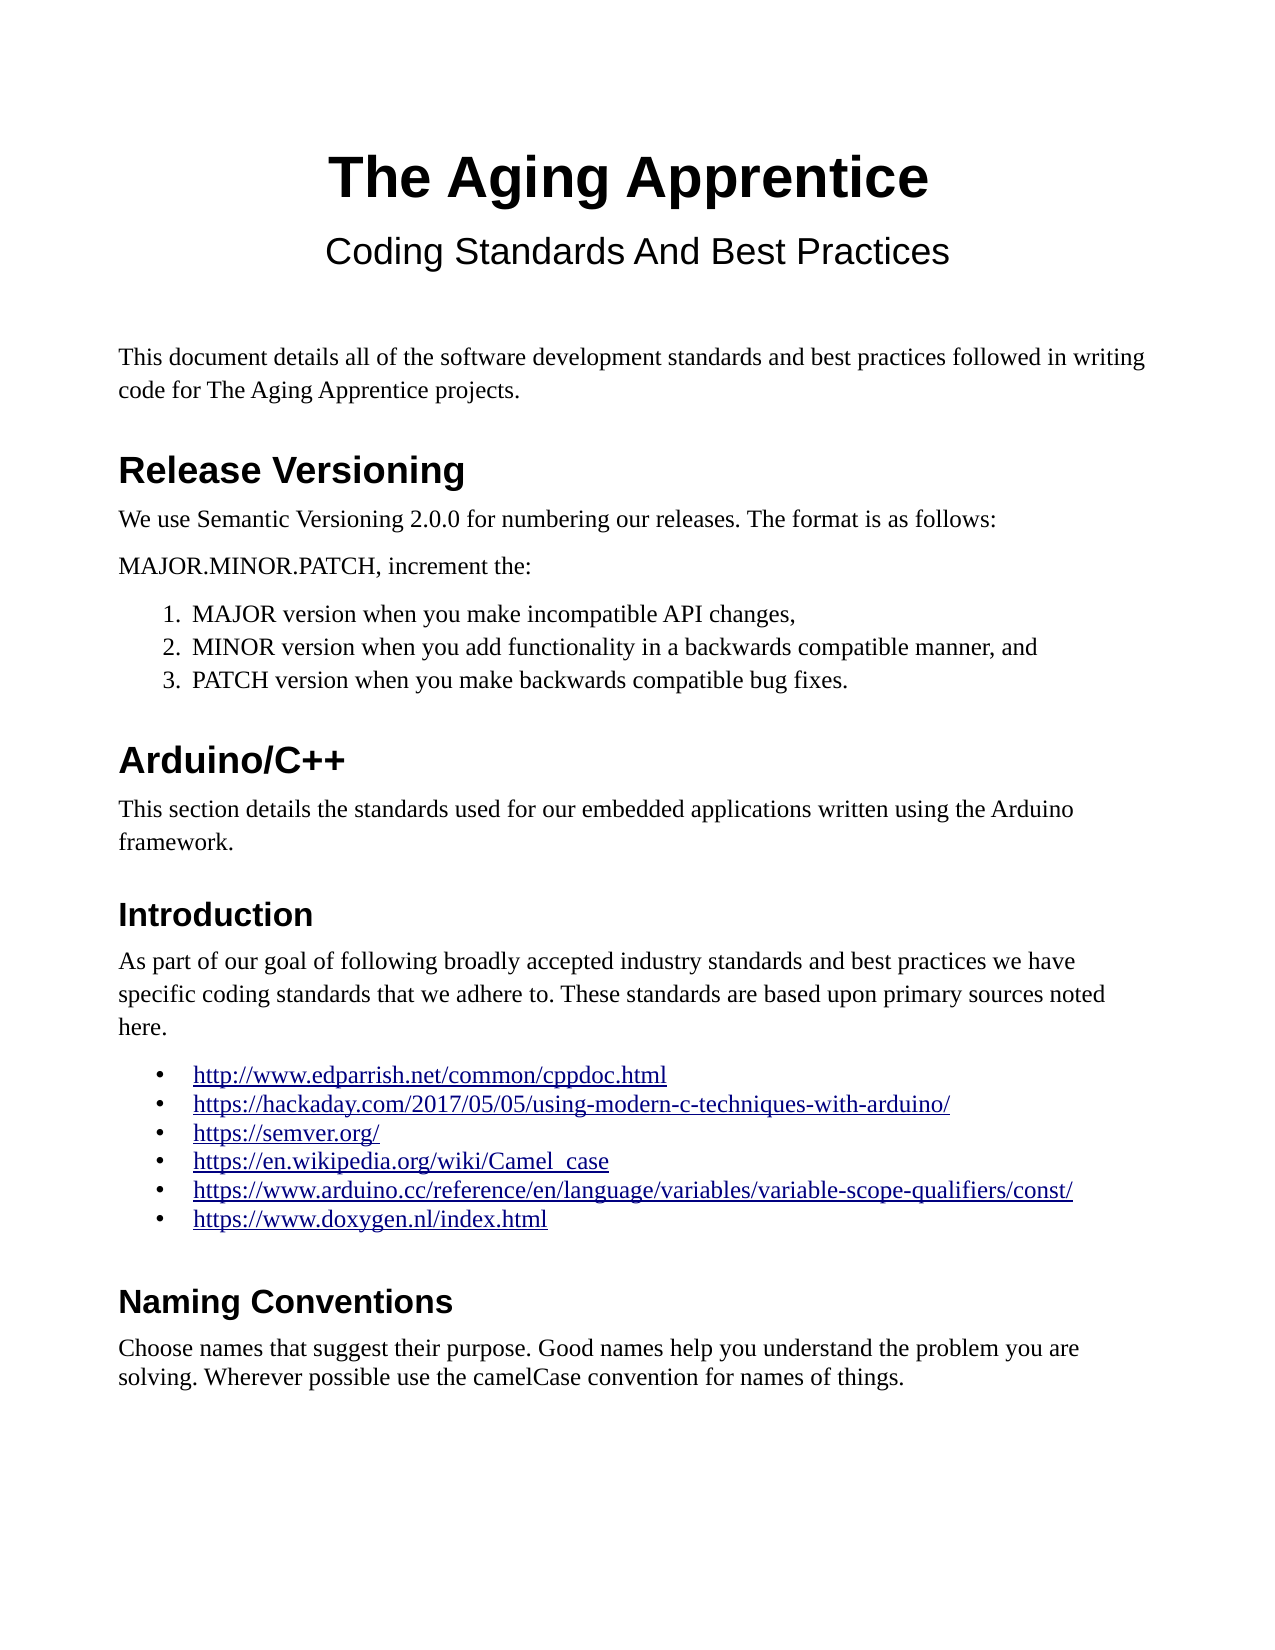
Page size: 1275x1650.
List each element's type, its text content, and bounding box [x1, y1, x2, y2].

text MAJOR.MINOR.PATCH, increment the: [118, 551, 1157, 580]
list https://www.arduino.cc/reference/en/language/variables/variable-scope-qualifiers/const/ [156, 1175, 1157, 1204]
text We use Semantic Versioning 2.0.0 for numbering our releases. The format is as follows: [118, 504, 1157, 533]
subtitle Naming Conventions [118, 1282, 1157, 1321]
list https://en.wikipedia.org/wiki/Camel_case [156, 1146, 1157, 1175]
title The Aging Apprentice [118, 143, 1157, 210]
list http://www.edparrish.net/common/cppdoc.html [156, 1060, 1157, 1089]
list MINOR version when you add functionality in a backwards compatible manner, and [162, 632, 1157, 661]
list MAJOR version when you make incompatible API changes, [162, 599, 1157, 628]
text This section details the standards used for our embedded applications written using the Arduino framework. [118, 794, 1157, 856]
text This document details all of the software development standards and best practices followed in writing code for The Aging Apprentice projects. [118, 342, 1157, 404]
list PATCH version when you make backwards compatible bug fixes. [162, 665, 1157, 694]
text Choose names that suggest their purpose. Good names help you understand the problem you are solving. Wherever possible use the camelCase convention for names of things. [118, 1333, 1157, 1391]
subtitle Release Versioning [118, 448, 1157, 491]
text As part of our goal of following broadly accepted industry standards and best practices we have specific coding standards that we adhere to. These standards are based upon primary sources noted here. [118, 946, 1157, 1041]
subtitle Arduino/C++ [118, 738, 1157, 781]
list https://hackaday.com/2017/05/05/using-modern-c-techniques-with-arduino/ [156, 1089, 1157, 1118]
subtitle Coding Standards And Best Practices [118, 229, 1157, 272]
list https://www.doxygen.nl/index.html [156, 1204, 1157, 1233]
subtitle Introduction [118, 895, 1157, 934]
list https://semver.org/ [156, 1118, 1157, 1146]
